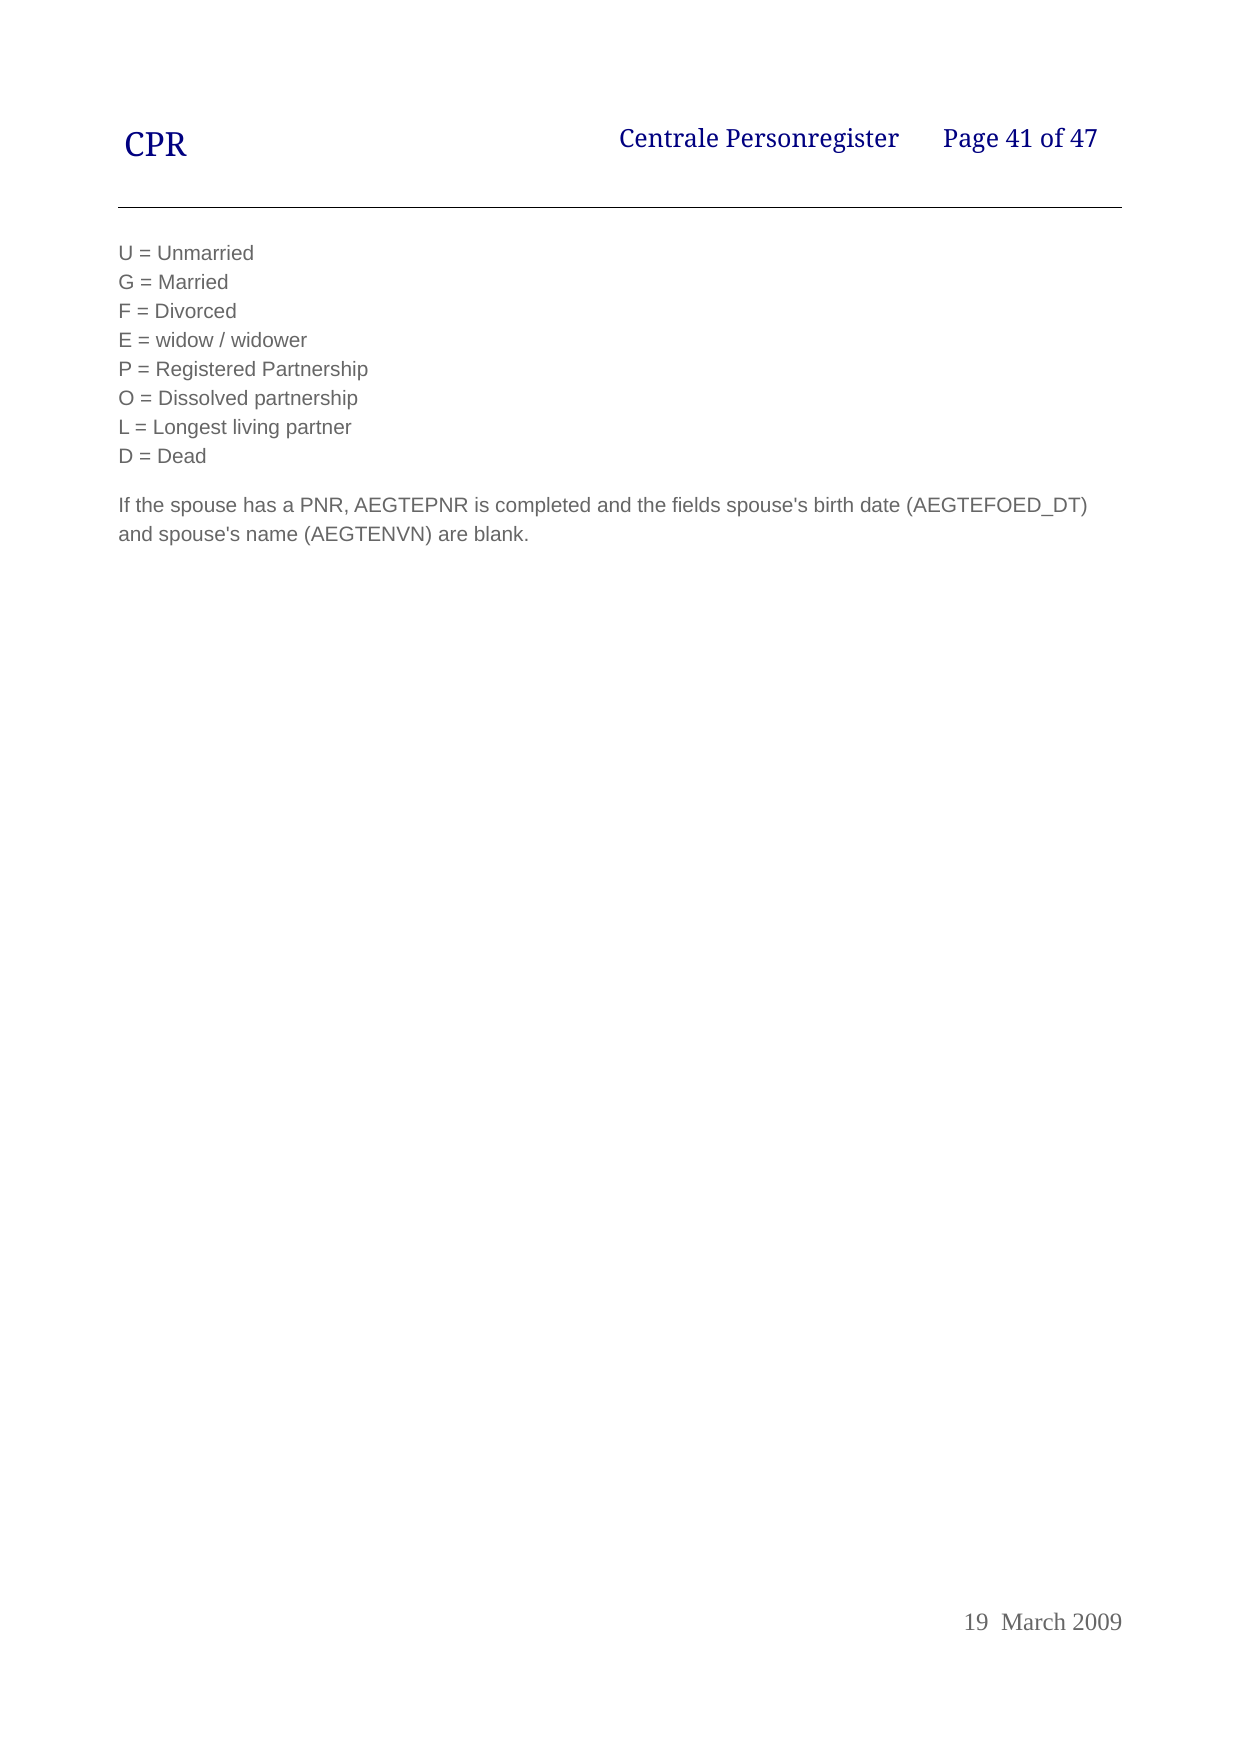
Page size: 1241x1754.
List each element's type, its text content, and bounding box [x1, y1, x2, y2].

text U = Unmarried G = Married F = Divorced E = widow / widower P = Registered Partnership O = Dissolved partnership L = Longest living partner D = Dead [118, 237, 1122, 469]
text If the spouse has a PNR, AEGTEPNR is completed and the fields spouse's birth date (AEGTEFOED_DT) and spouse's name (AEGTENVN) are blank. [118, 489, 1122, 547]
